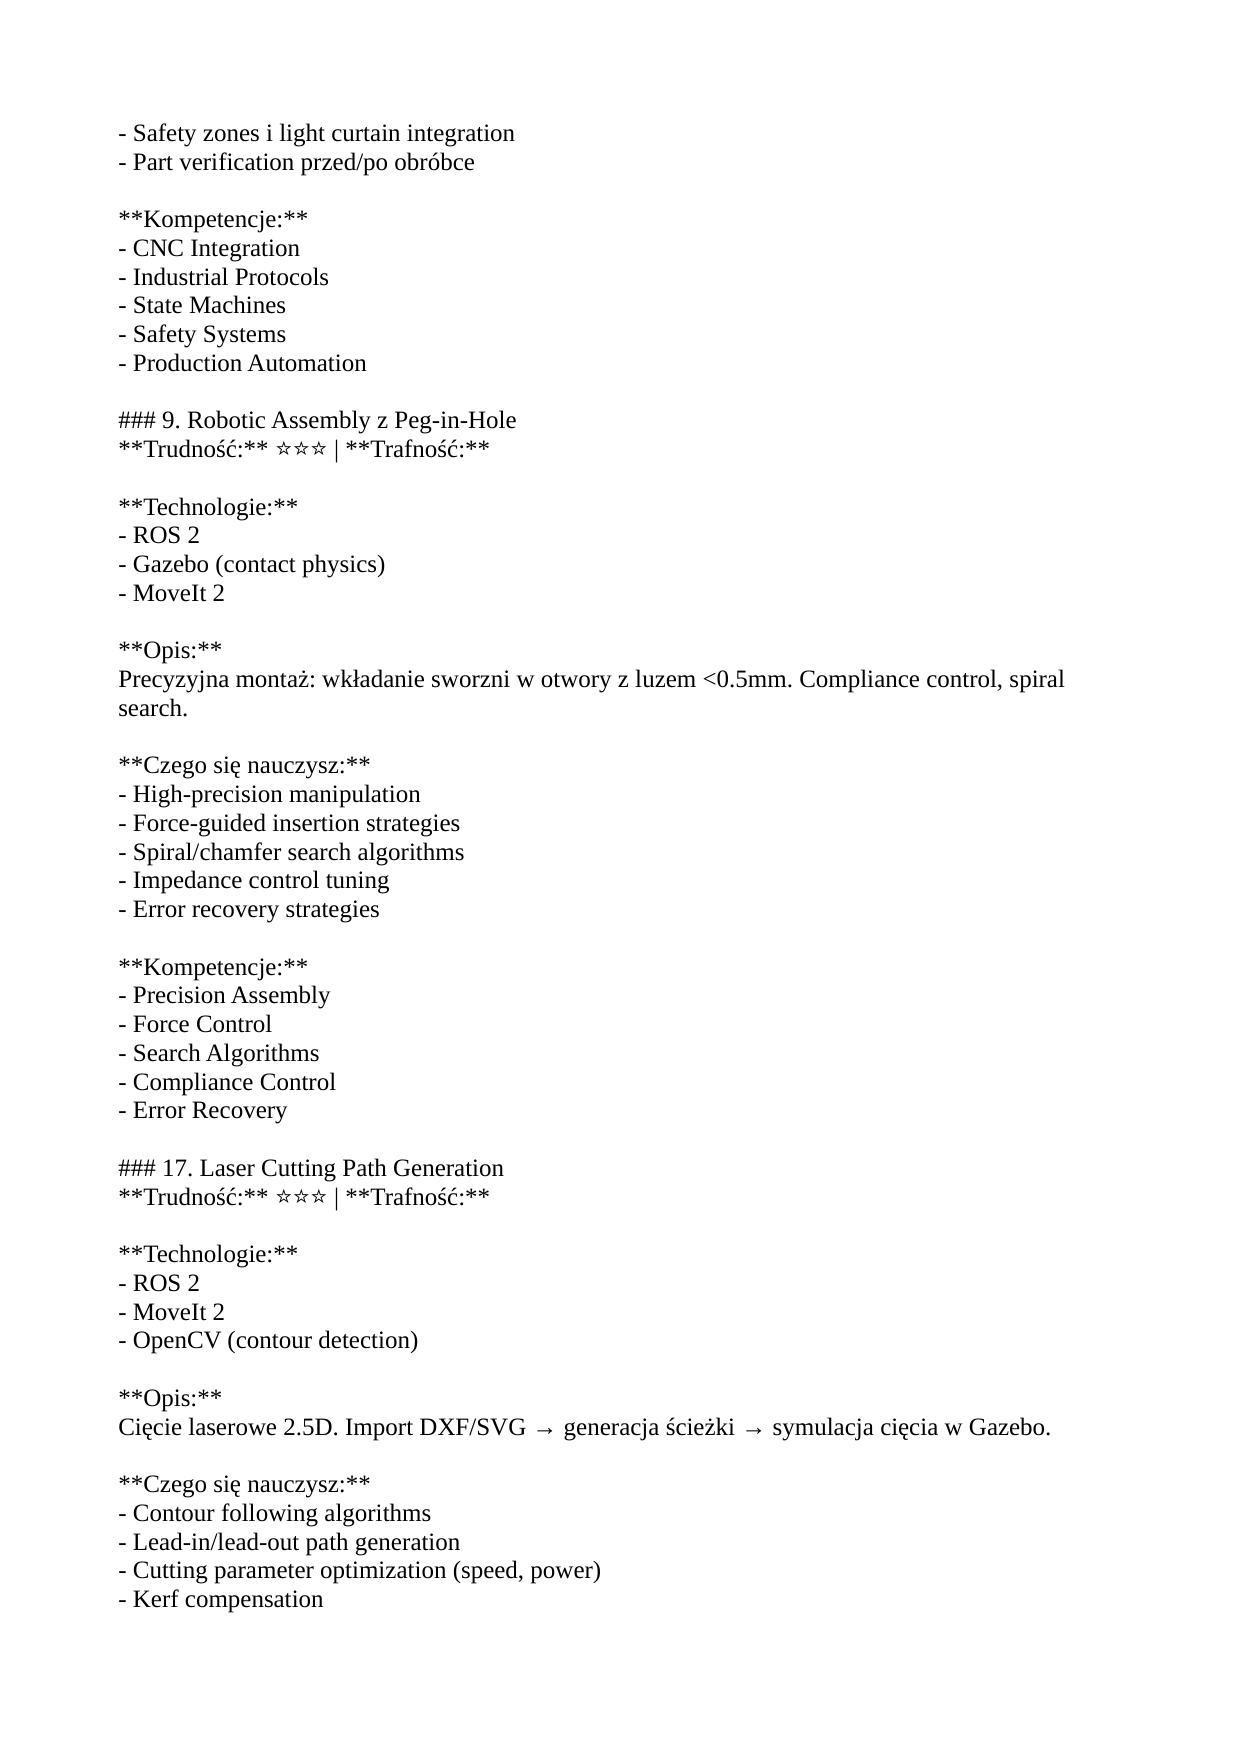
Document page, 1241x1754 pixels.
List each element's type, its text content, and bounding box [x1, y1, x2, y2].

text **Trudność:** ⭐⭐⭐ | **Trafność:** 🎯🎯🎯 [118, 1182, 1122, 1211]
text - Force Control [118, 1009, 1122, 1038]
text **Opis:** [118, 636, 1122, 664]
text - Safety zones i light curtain integration [118, 118, 1122, 147]
text - MoveIt 2 [118, 1297, 1122, 1326]
text **Kompetencje:** [118, 952, 1122, 981]
text - Contour following algorithms [118, 1498, 1122, 1527]
text - Cutting parameter optimization (speed, power) [118, 1556, 1122, 1584]
text - Safety Systems [118, 319, 1122, 348]
text - Production Automation ### 9. Robotic Assembly z Peg-in-Hole [118, 348, 1122, 434]
text **Czego się nauczysz:** [118, 1469, 1122, 1498]
text - Industrial Protocols [118, 262, 1122, 291]
text - Precision Assembly [118, 981, 1122, 1009]
text - Error recovery strategies [118, 894, 1122, 923]
text - State Machines [118, 291, 1122, 319]
text - ROS 2 [118, 521, 1122, 549]
text - Error Recovery [118, 1096, 1122, 1124]
text - High-precision manipulation [118, 779, 1122, 808]
text **Technologie:** [118, 492, 1122, 521]
text - ROS 2 [118, 1268, 1122, 1297]
text - OpenCV (contour detection) [118, 1326, 1122, 1354]
text - Search Algorithms [118, 1038, 1122, 1067]
text **Technologie:** [118, 1239, 1122, 1268]
text **Opis:** [118, 1383, 1122, 1412]
text - MoveIt 2 [118, 578, 1122, 607]
text Cięcie laserowe 2.5D. Import DXF/SVG → generacja ścieżki → symulacja cięcia w Gazebo. [118, 1412, 1122, 1441]
text - Kerf compensation [118, 1584, 1122, 1613]
text **Kompetencje:** [118, 204, 1122, 233]
text - CNC Integration [118, 233, 1122, 262]
text **Trudność:** ⭐⭐⭐ | **Trafność:** 🎯🎯🎯 [118, 434, 1122, 463]
text - Impedance control tuning [118, 866, 1122, 894]
text - Gazebo (contact physics) [118, 549, 1122, 578]
text - Lead-in/lead-out path generation [118, 1527, 1122, 1556]
text - Part verification przed/po obróbce [118, 147, 1122, 176]
text Precyzyjna montaż: wkładanie sworzni w otwory z luzem <0.5mm. Compliance control, spiral search. [118, 664, 1122, 722]
text ### 17. Laser Cutting Path Generation [118, 1153, 1122, 1182]
text - Force-guided insertion strategies [118, 808, 1122, 837]
text **Czego się nauczysz:** [118, 751, 1122, 779]
text - Compliance Control [118, 1067, 1122, 1096]
text - Spiral/chamfer search algorithms [118, 837, 1122, 866]
